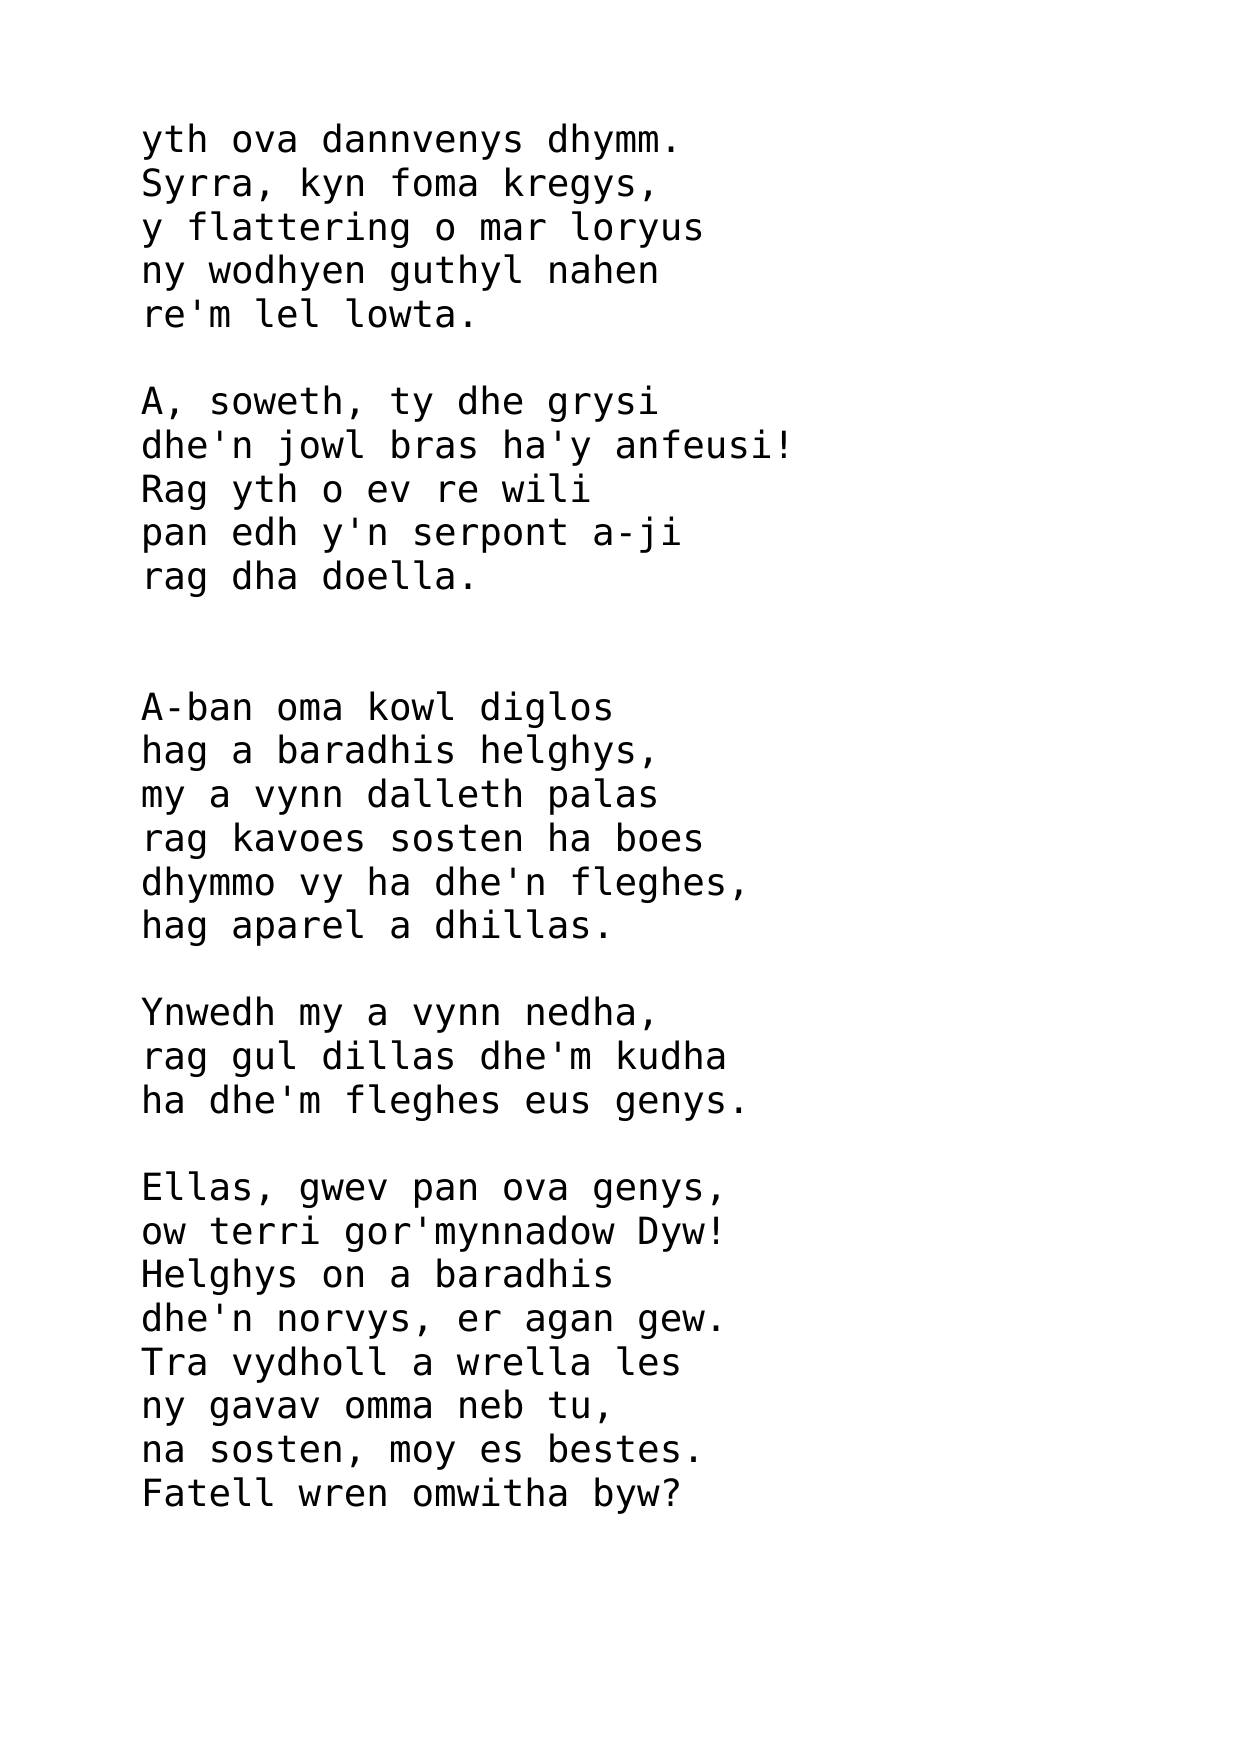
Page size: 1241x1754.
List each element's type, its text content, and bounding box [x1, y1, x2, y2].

text A, soweth, ty dhe grysi [118, 380, 1122, 424]
text rag gul dillas dhe'm kudha [118, 1035, 1122, 1078]
text Ynwedh my a vynn nedha, [118, 991, 1122, 1035]
text A-ban oma kowl diglos [118, 686, 1122, 729]
text hag a baradhis helghys, [118, 729, 1122, 773]
text ha dhe'm fleghes eus genys. [118, 1078, 1122, 1122]
text Rag yth o ev re wili [118, 467, 1122, 511]
text dhymmo vy ha dhe'n fleghes, [118, 860, 1122, 904]
text my a vynn dalleth palas [118, 773, 1122, 816]
text rag dha doella. [118, 554, 1122, 598]
text hag aparel a dhillas. [118, 904, 1122, 947]
text Helghys on a baradhis [118, 1253, 1122, 1297]
text yth ova dannvenys dhymm. [118, 118, 1122, 162]
text ow terri gor'mynnadow Dyw! [118, 1209, 1122, 1253]
text Tra vydholl a wrella les [118, 1340, 1122, 1384]
text Syrra, kyn foma kregys, [118, 162, 1122, 205]
text na sosten, moy es bestes. [118, 1427, 1122, 1471]
text pan edh y'n serpont a-ji [118, 511, 1122, 554]
text re'm lel lowta. [118, 293, 1122, 336]
text Ellas, gwev pan ova genys, [118, 1166, 1122, 1209]
text y flattering o mar loryus [118, 205, 1122, 249]
text ny gavav omma neb tu, [118, 1384, 1122, 1427]
text Fatell wren omwitha byw? [118, 1471, 1122, 1515]
text dhe'n norvys, er agan gew. [118, 1297, 1122, 1340]
text rag kavoes sosten ha boes [118, 816, 1122, 860]
text dhe'n jowl bras ha'y anfeusi! [118, 424, 1122, 467]
text ny wodhyen guthyl nahen [118, 249, 1122, 293]
